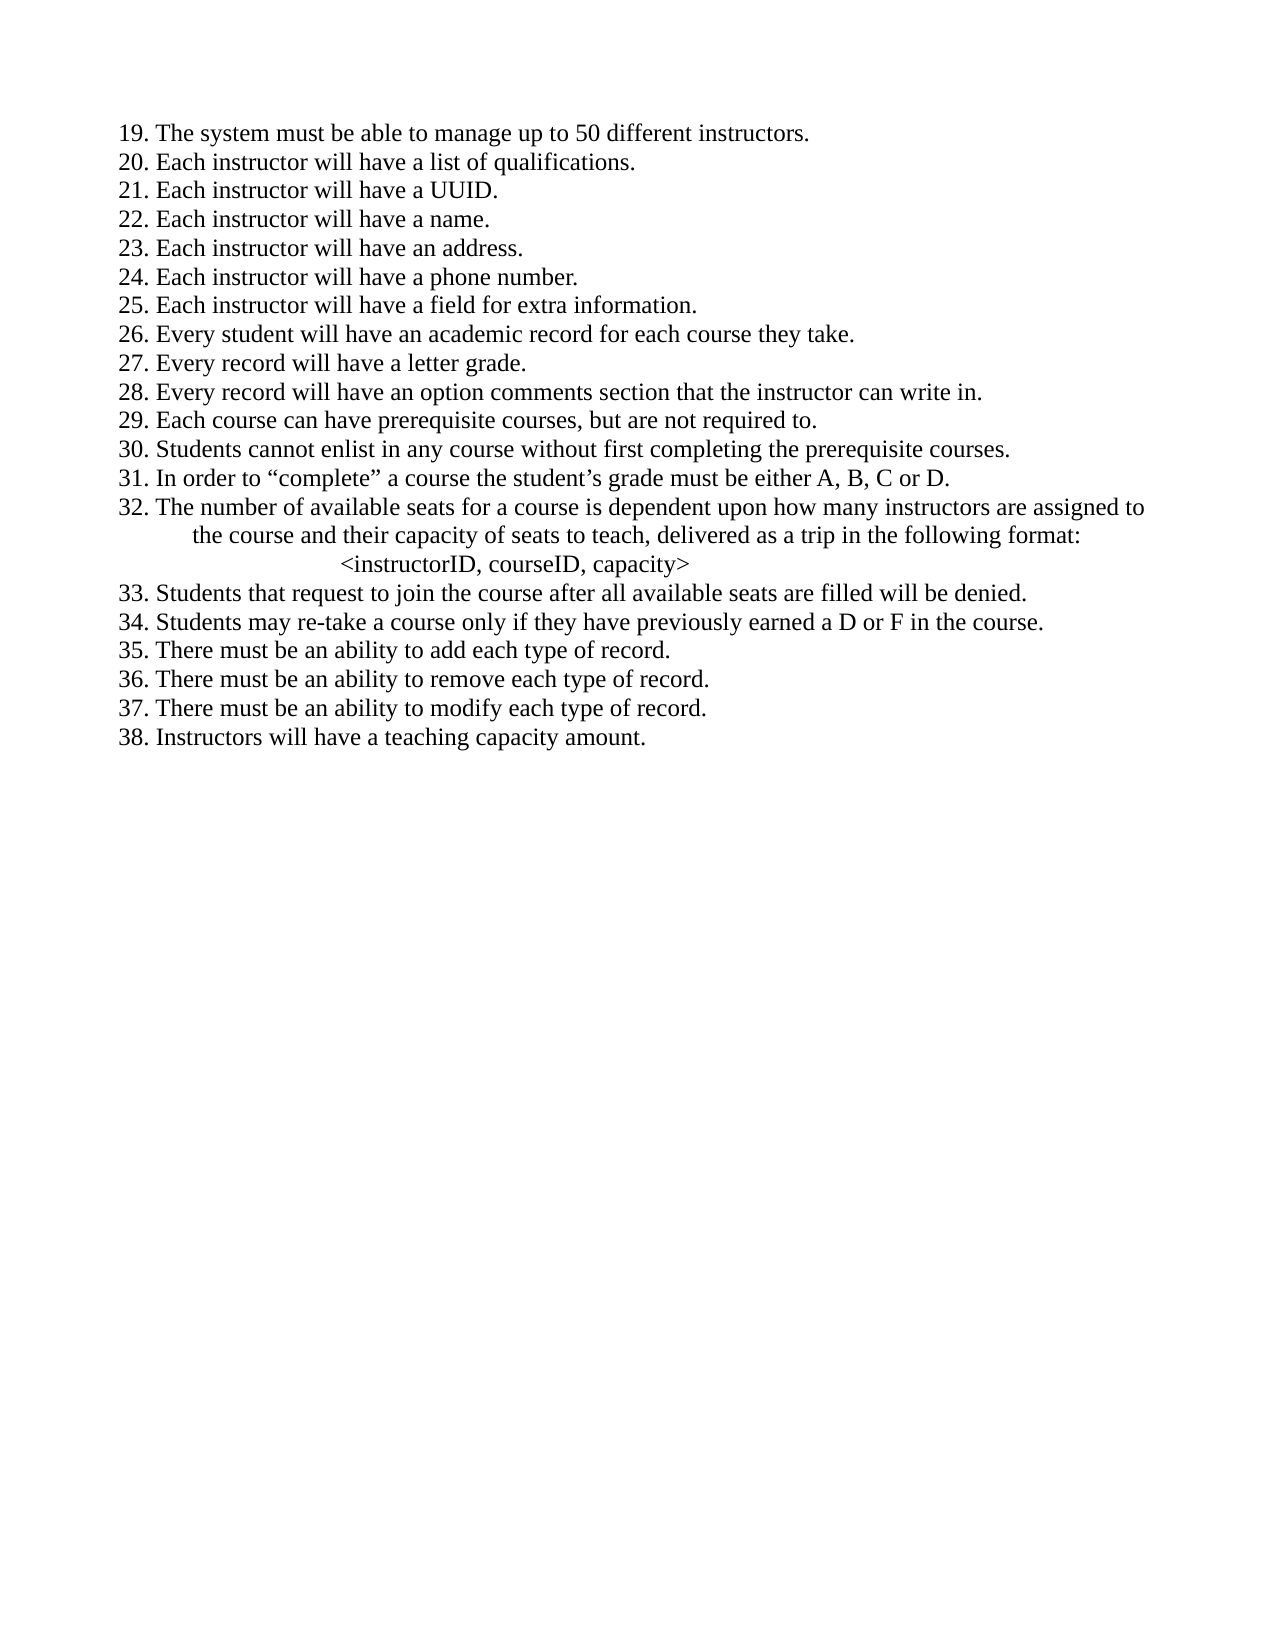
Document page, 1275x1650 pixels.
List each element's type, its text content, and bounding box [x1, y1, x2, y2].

text 31. In order to “complete” a course the student’s grade must be either A, B, C or D. [118, 463, 1157, 492]
text 21. Each instructor will have a UUID. [118, 176, 1157, 204]
text 25. Each instructor will have a field for extra information. [118, 291, 1157, 319]
text 37. There must be an ability to modify each type of record. [118, 693, 1157, 722]
text 29. Each course can have prerequisite courses, but are not required to. [118, 406, 1157, 434]
text 35. There must be an ability to add each type of record. [118, 636, 1157, 664]
text 32. The number of available seats for a course is dependent upon how many instructors are assigned to [118, 492, 1157, 521]
text 38. Instructors will have a teaching capacity amount. [118, 722, 1157, 751]
text 36. There must be an ability to remove each type of record. [118, 664, 1157, 693]
text 34. Students may re-take a course only if they have previously earned a D or F in the course. [118, 607, 1157, 636]
text 27. Every record will have a letter grade. [118, 348, 1157, 377]
text 30. Students cannot enlist in any course without first completing the prerequisite courses. [118, 434, 1157, 463]
text 23. Each instructor will have an address. [118, 233, 1157, 262]
text 19. The system must be able to manage up to 50 different instructors. [118, 118, 1157, 147]
text <instructorID, courseID, capacity> [118, 549, 1157, 578]
text 22. Each instructor will have a name. [118, 204, 1157, 233]
text the course and their capacity of seats to teach, delivered as a trip in the following format: [118, 521, 1157, 549]
text 26. Every student will have an academic record for each course they take. [118, 319, 1157, 348]
text 20. Each instructor will have a list of qualifications. [118, 147, 1157, 176]
text 33. Students that request to join the course after all available seats are filled will be denied. [118, 578, 1157, 607]
text 24. Each instructor will have a phone number. [118, 262, 1157, 291]
text 28. Every record will have an option comments section that the instructor can write in. [118, 377, 1157, 406]
